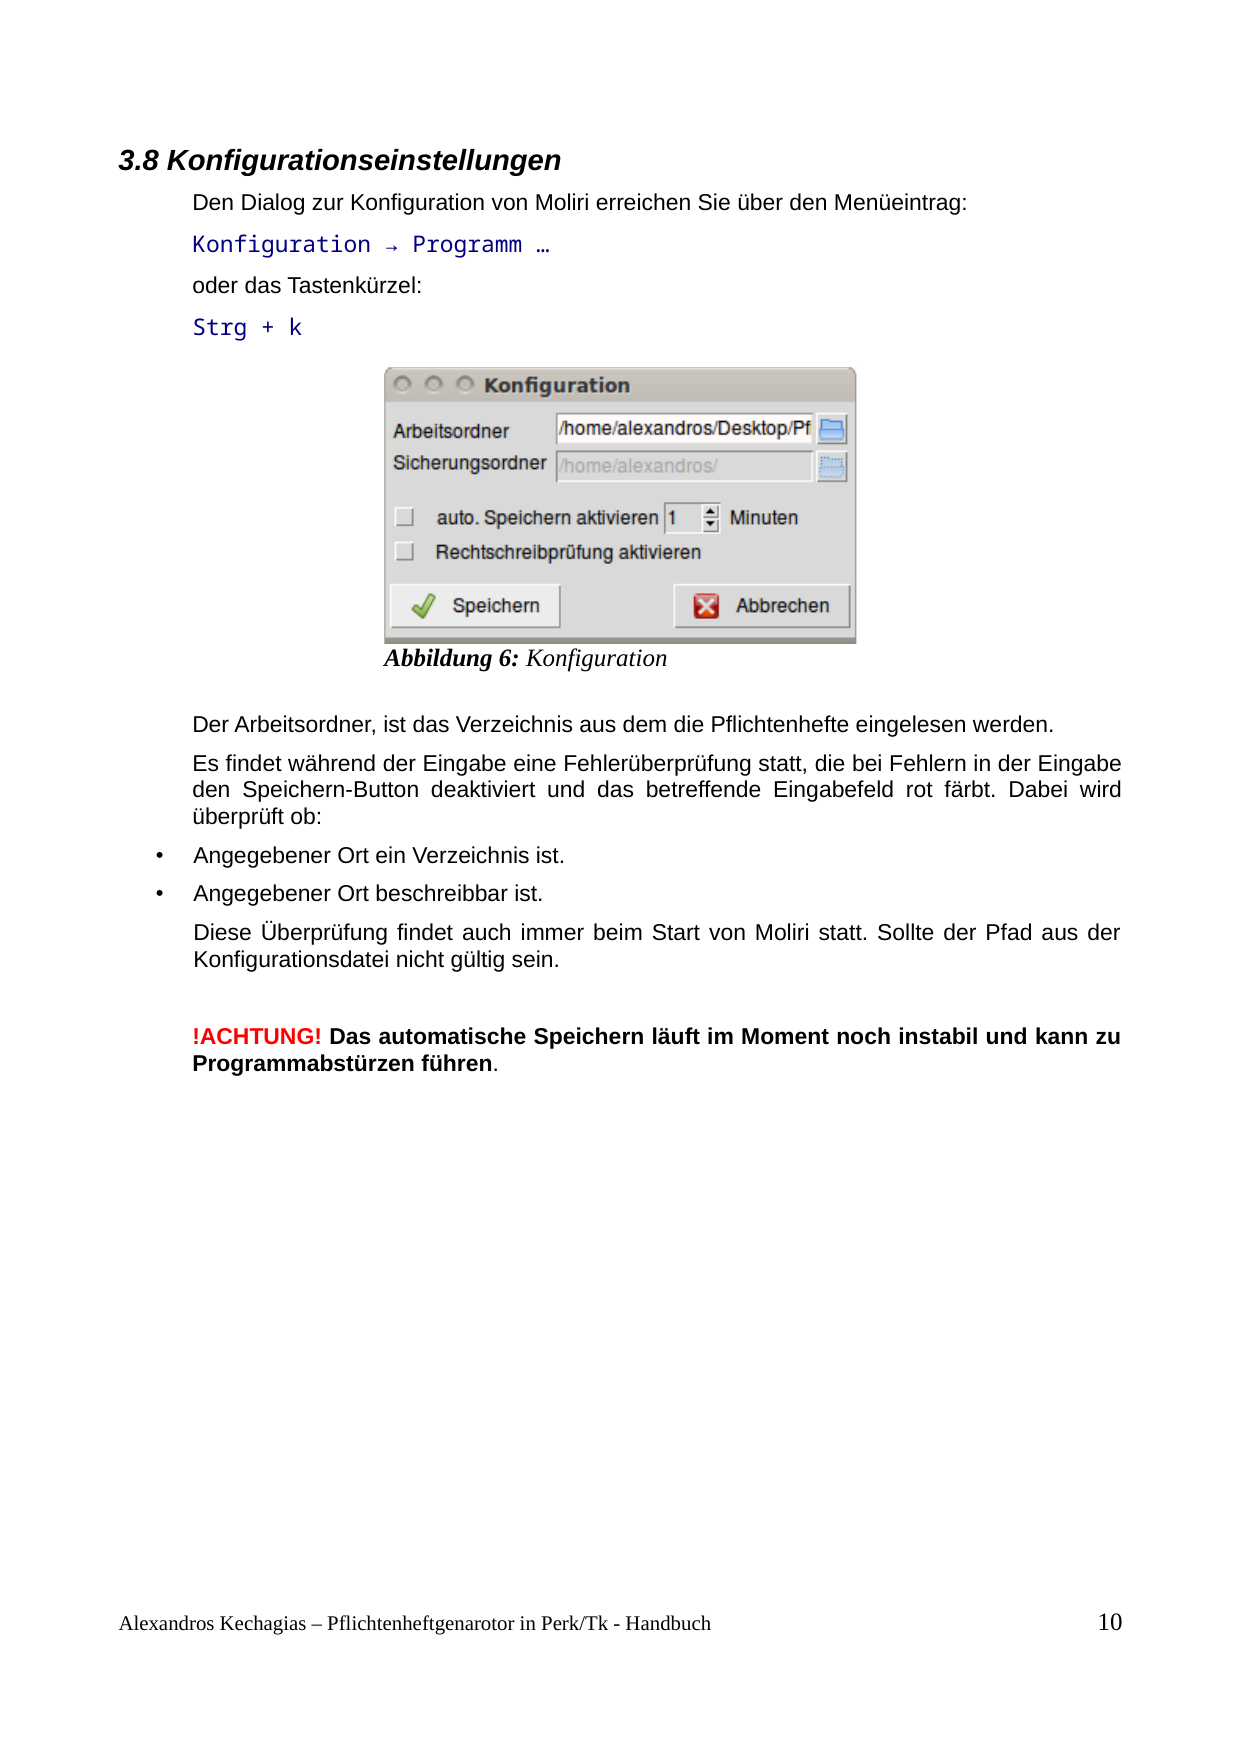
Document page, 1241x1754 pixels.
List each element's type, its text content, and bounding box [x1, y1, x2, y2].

list Diese Überprüfung findet auch immer beim Start von Moliri statt. Sollte der Pfad aus der Konfigurationsdatei nicht gültig sein. [156, 919, 1122, 972]
picture [384, 367, 857, 644]
text oder das Tastenkürzel: [192, 272, 1122, 298]
subtitle 3.8 Konfigurationseinstellungen [118, 143, 1122, 177]
list Angegebener Ort beschreibbar ist. [156, 880, 1122, 907]
text Der Arbeitsordner, ist das Verzeichnis aus dem die Pflichtenhefte eingelesen werden. [192, 711, 1122, 737]
text Konfiguration → Programm … [192, 228, 1122, 259]
text Strg + k [192, 311, 1122, 342]
list Angegebener Ort ein Verzeichnis ist. [156, 842, 1122, 868]
text Es findet während der Eingabe eine Fehlerüberprüfung statt, die bei Fehlern in der Eingabe den Speichern-Button deaktiviert und das betreffende Eingabefeld rot färbt. Dabei wird überprüft ob: [192, 750, 1122, 829]
text Den Dialog zur Konfiguration von Moliri erreichen Sie über den Menüeintrag: [192, 189, 1122, 216]
text !ACHTUNG! Das automatische Speichern läuft im Moment noch instabil und kann zu Programmabstürzen führen. [192, 1023, 1122, 1076]
text Abbildung 6: Konfiguration [384, 644, 856, 672]
